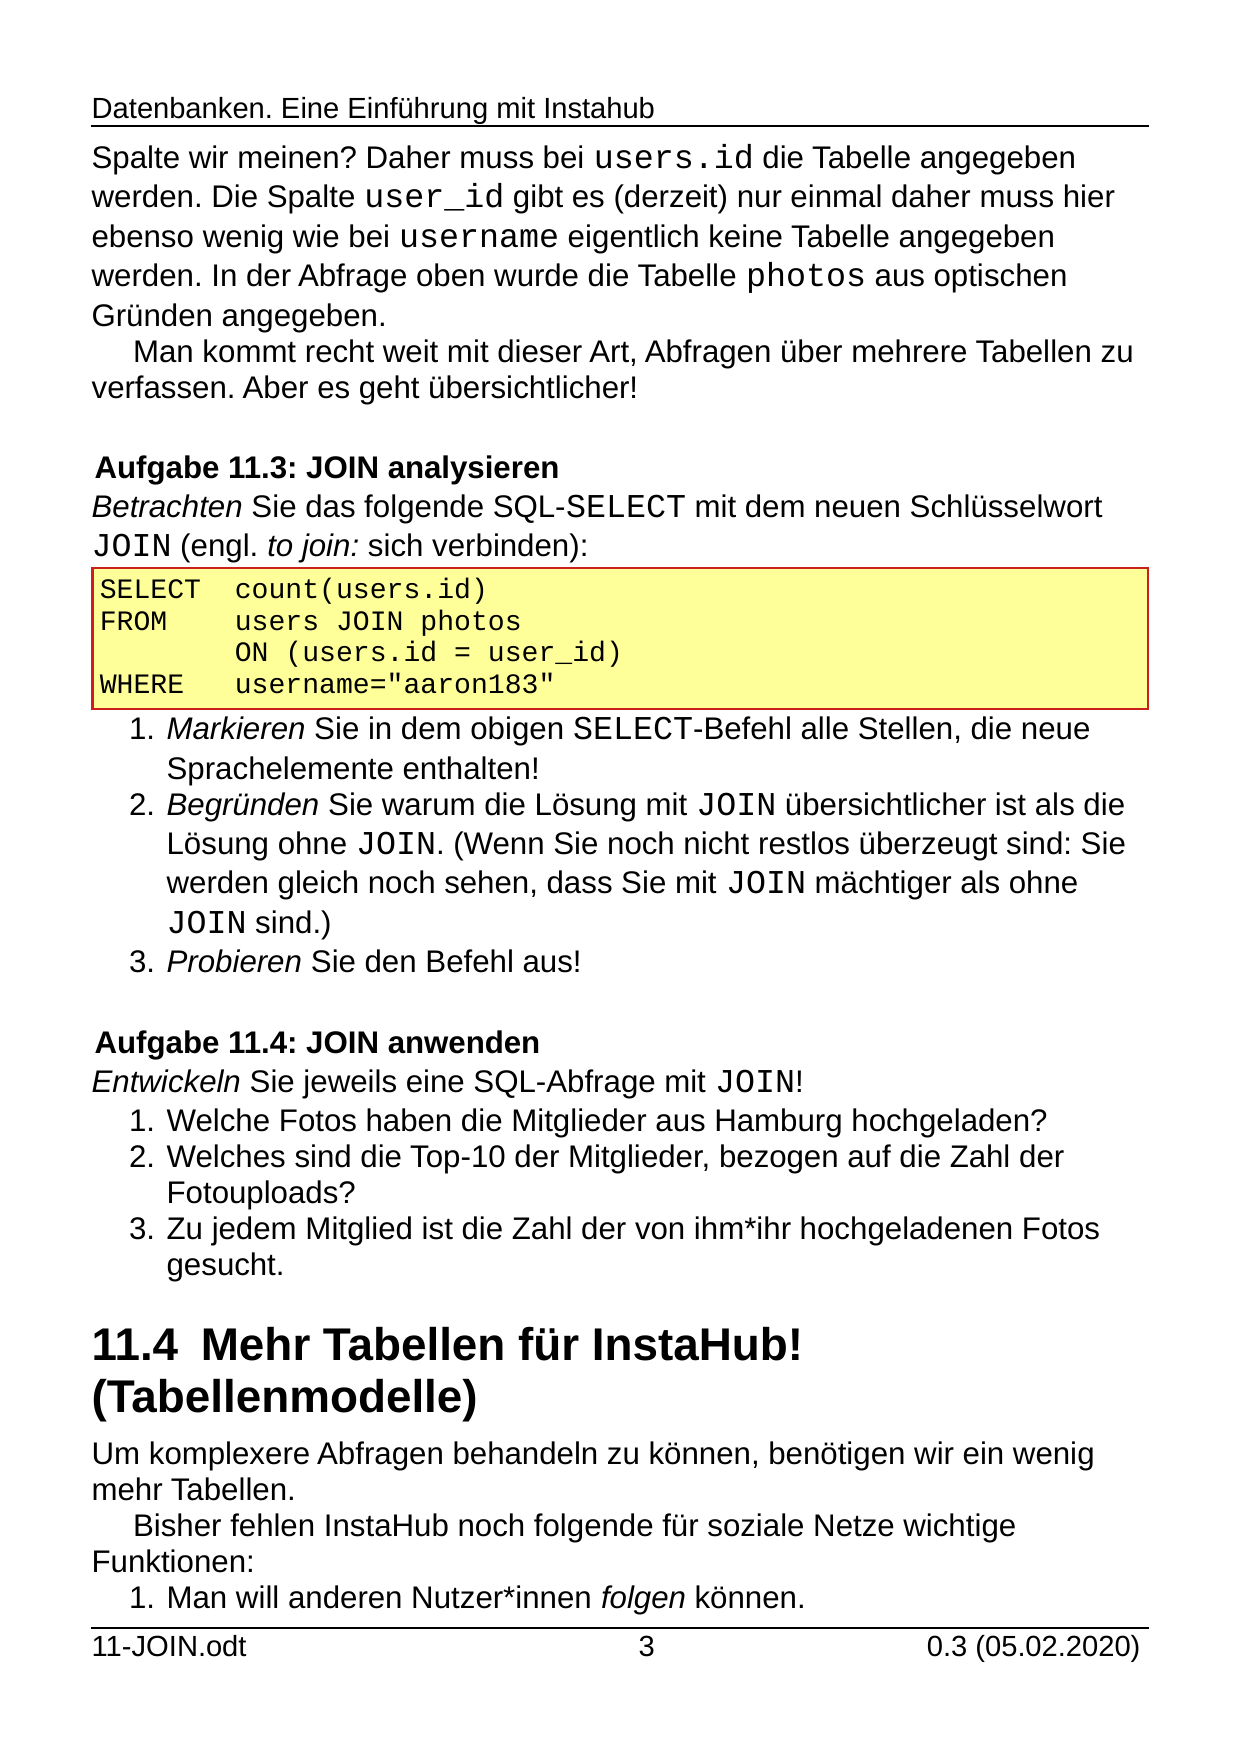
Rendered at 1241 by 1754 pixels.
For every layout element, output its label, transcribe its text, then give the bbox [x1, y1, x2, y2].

list Man will anderen Nutzer*innen folgen können. [129, 1579, 1149, 1615]
list Welche Fotos haben die Mitglieder aus Hamburg hochgeladen? [129, 1102, 1149, 1138]
list Probieren Sie den Befehl aus! [129, 943, 1149, 979]
subtitle Aufgabe 11.3: JOIN analysieren [91, 446, 1149, 488]
text Man kommt recht weit mit dieser Art, Abfragen über mehrere Tabellen zu verfassen. Aber es geht übersichtlicher! [91, 333, 1149, 404]
text WHERE username="aaron183" [94, 662, 1147, 708]
text Bisher fehlen InstaHub noch folgende für soziale Netze wichtige Funktionen: [91, 1507, 1149, 1579]
list Welches sind die Top-10 der Mitglieder, bezogen auf die Zahl der Fotouploads? [129, 1138, 1149, 1210]
text ON (users.id = user_id) [94, 630, 1147, 662]
text SELECT count(users.id) [94, 569, 1147, 598]
text Entwickeln Sie jeweils eine SQL-Abfrage mit JOIN! [91, 1063, 1149, 1102]
subtitle Mehr Tabellen für InstaHub! (Tabellenmodelle) [91, 1317, 1149, 1423]
text FROM users JOIN photos [94, 598, 1147, 630]
text Spalte wir meinen? Daher muss bei users.id die Tabelle angegeben werden. Die Spalte user_id gibt es (derzeit) nur einmal daher muss hier ebenso wenig wie bei username eigentlich keine Tabelle angegeben werden. In der Abfrage oben wurde die Tabelle photos aus optischen Gründen angegeben. [91, 139, 1149, 333]
text Um komplexere Abfragen behandeln zu können, benötigen wir ein wenig mehr Tabellen. [91, 1435, 1149, 1507]
subtitle Aufgabe 11.4: JOIN anwenden [91, 1021, 1149, 1063]
text Betrachten Sie das folgende SQL-SELECT mit dem neuen Schlüsselwort JOIN (engl. to join: sich verbinden): [91, 488, 1149, 567]
list Begründen Sie warum die Lösung mit JOIN übersichtlicher ist als die Lösung ohne JOIN. (Wenn Sie noch nicht restlos überzeugt sind: Sie werden gleich noch sehen, dass Sie mit JOIN mächtiger als ohne JOIN sind.) [129, 786, 1149, 943]
list Zu jedem Mitglied ist die Zahl der von ihm*ihr hochgeladenen Fotos gesucht. [129, 1210, 1149, 1282]
list Markieren Sie in dem obigen SELECT-Befehl alle Stellen, die neue Sprachelemente enthalten! [129, 710, 1149, 786]
